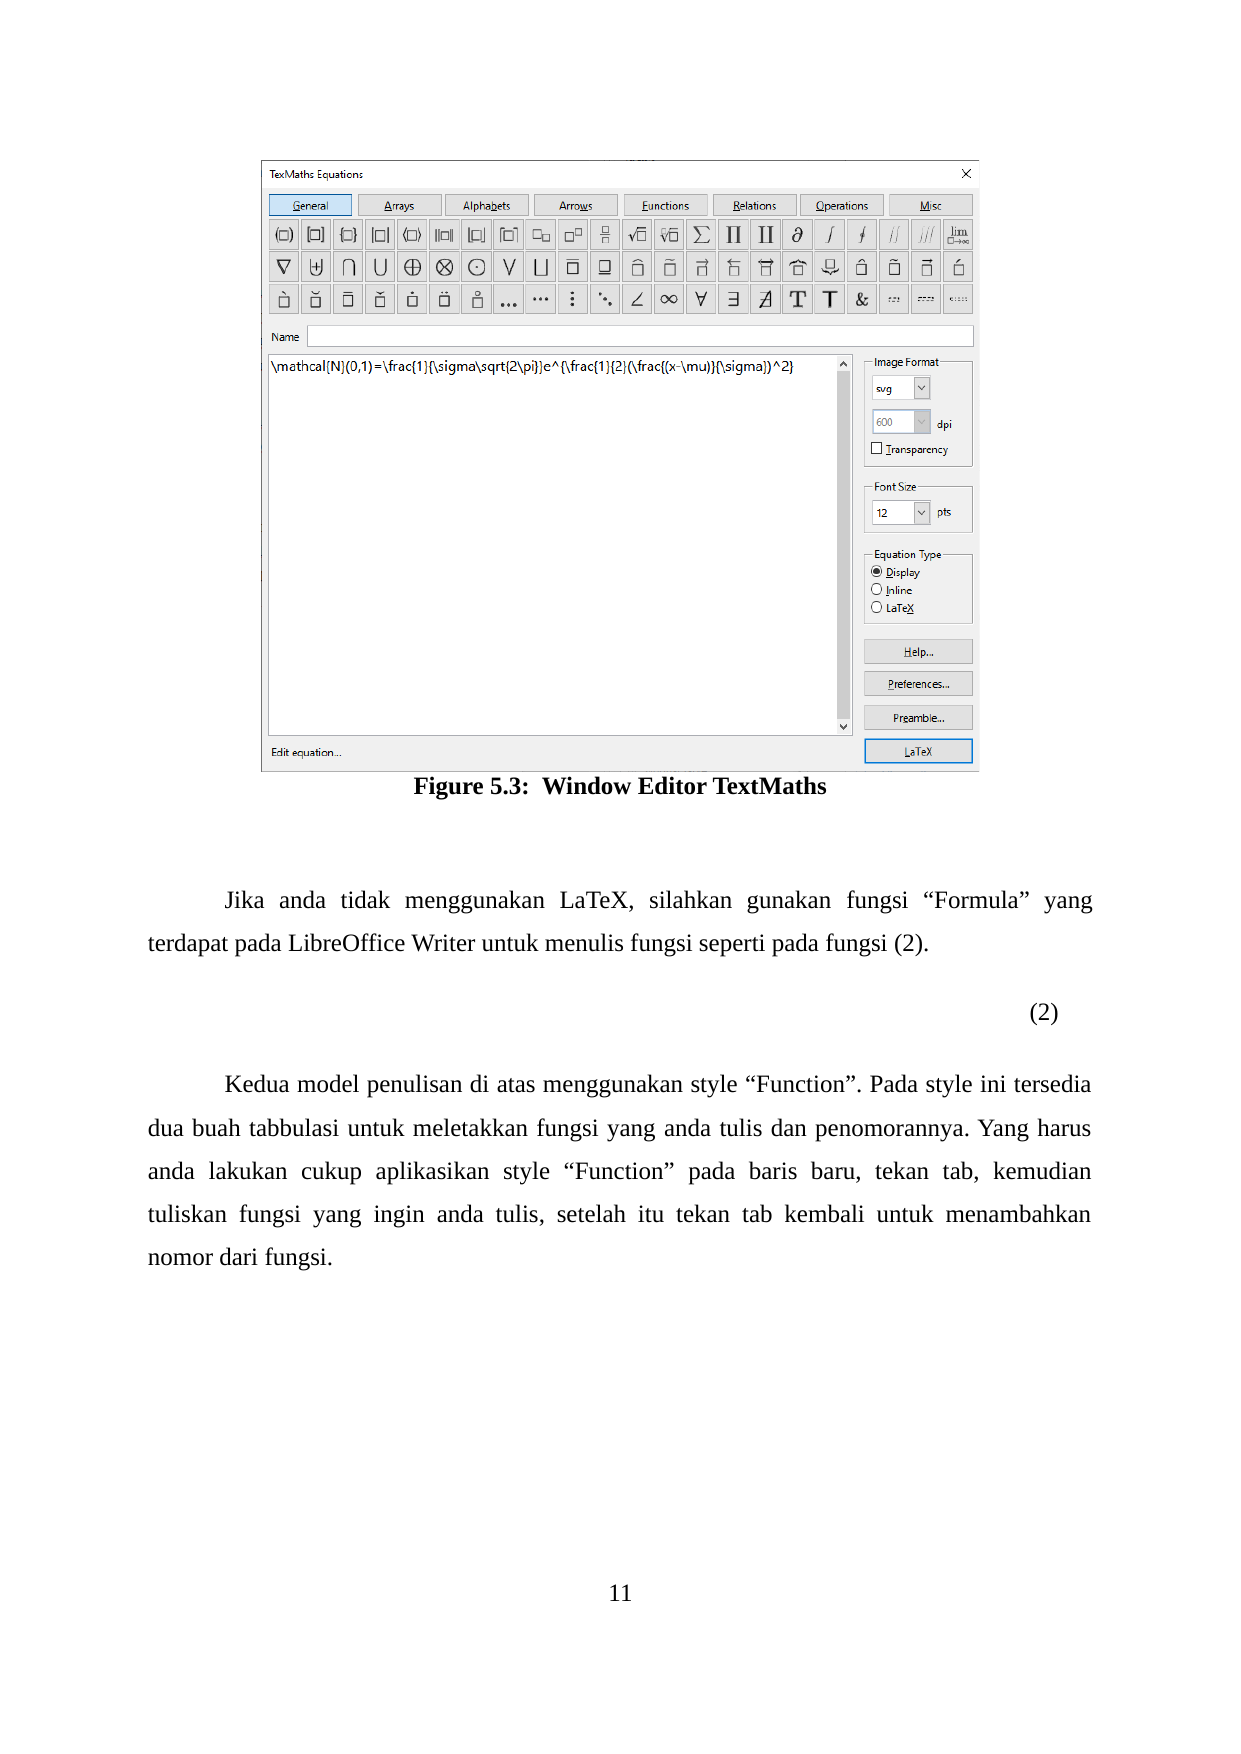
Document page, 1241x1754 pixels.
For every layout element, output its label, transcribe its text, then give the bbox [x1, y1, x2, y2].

text Kedua model penulisan di atas menggunakan style “Function”. Pada style ini tersedia dua buah tabbulasi untuk meletakkan fungsi yang anda tulis dan penomorannya. Yang harus anda lakukan cukup aplikasikan style “Function” pada baris baru, tekan tab, kemudian tuliskan fungsi yang ingin anda tulis, setelah itu tekan tab kembali untuk menambahkan nomor dari fungsi. [148, 1069, 1093, 1271]
text Figure 5.3: Window Editor TextMaths [261, 772, 979, 800]
text Jika anda tidak menggunakan LaTeX, silahkan gunakan fungsi “Formula” yang terdapat pada LibreOffice Writer untuk menulis fungsi seperti pada fungsi (2). [148, 885, 1093, 957]
text (2) [148, 984, 1093, 1043]
picture [261, 160, 980, 772]
